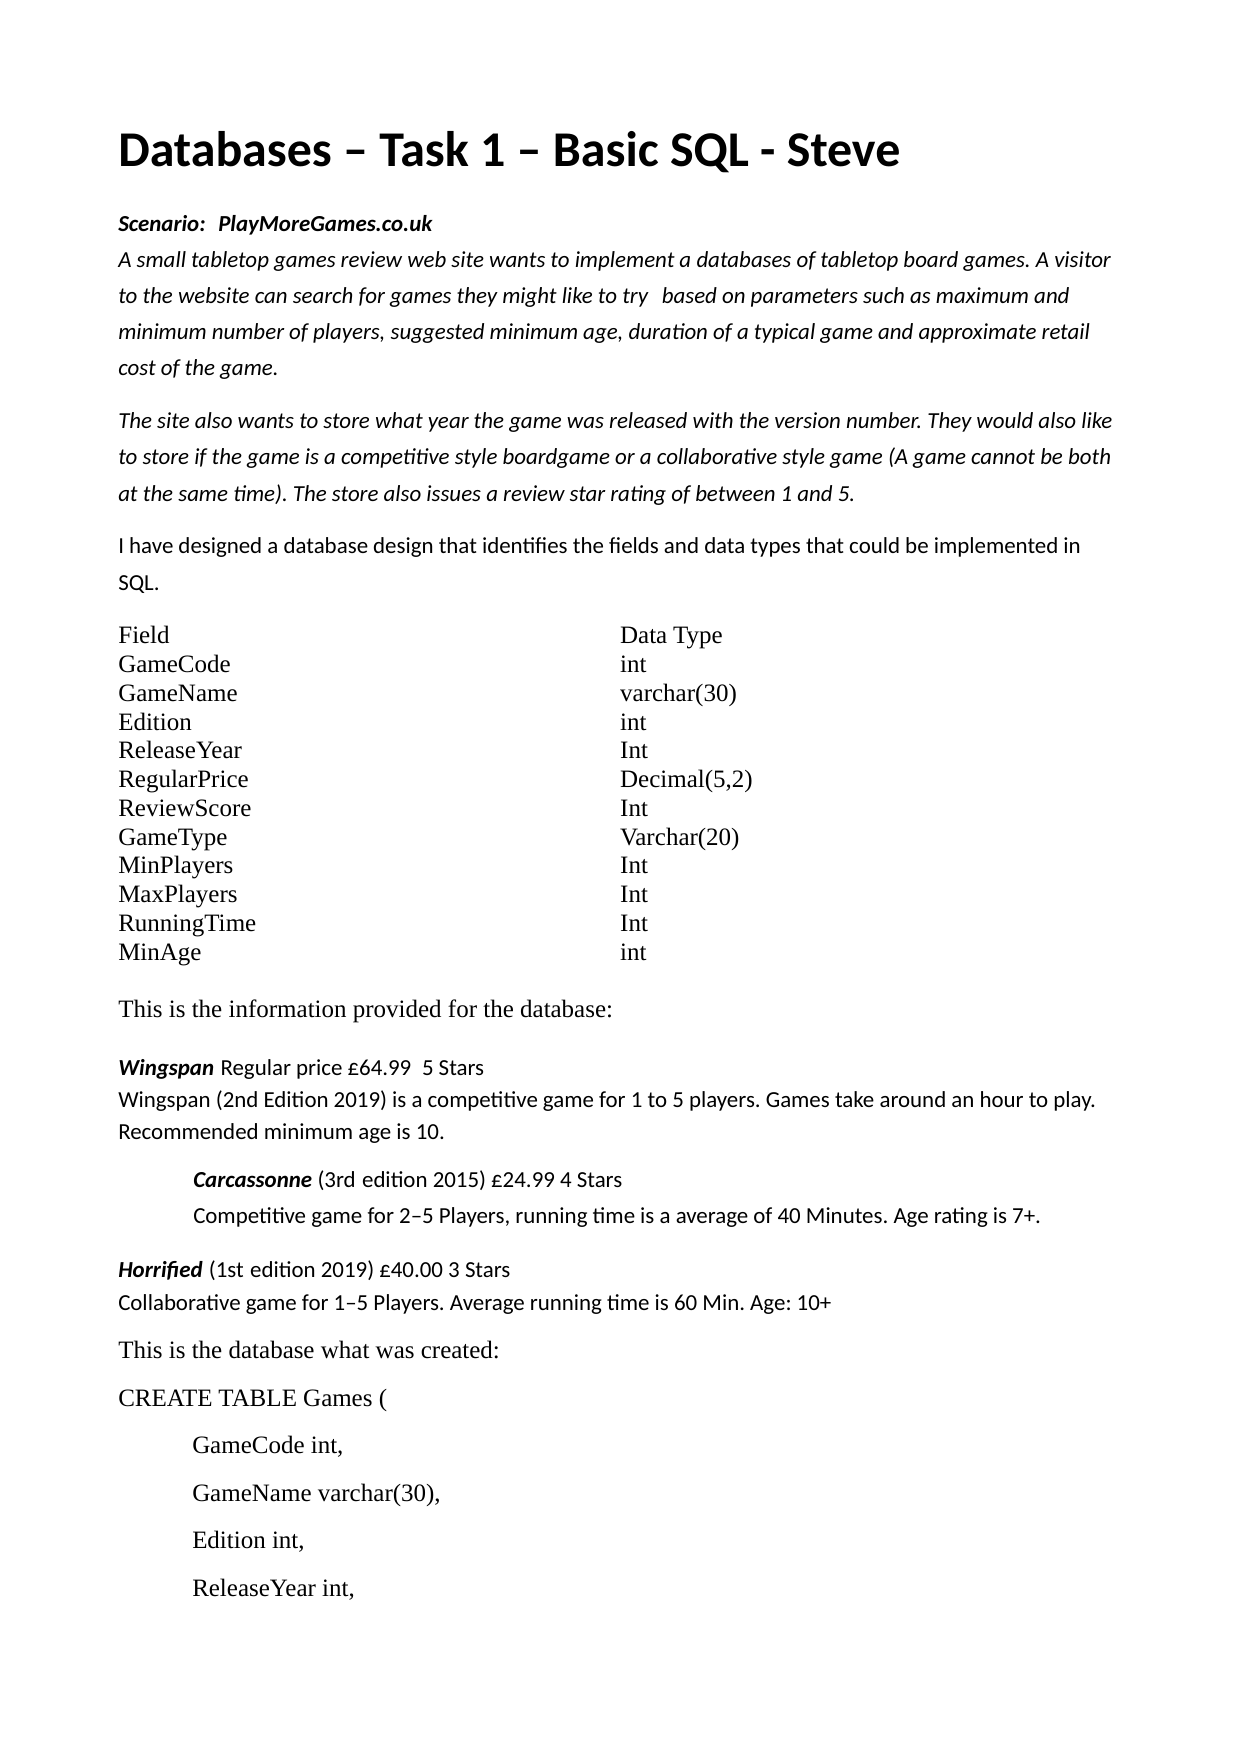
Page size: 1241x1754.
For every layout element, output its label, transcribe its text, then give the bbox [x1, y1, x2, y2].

table_cell ReleaseYear [118, 735, 620, 764]
text GameName varchar(30), [118, 1478, 1122, 1507]
table_cell RunningTime [118, 908, 620, 937]
table_cell int [620, 649, 1122, 678]
table_cell int [620, 937, 1122, 965]
text CREATE TABLE Games ( [118, 1383, 1122, 1411]
text The site also wants to store what year the game was released with the version number. They would also like to store if the game is a competitive style boardgame or a collaborative style game (A game cannot be both at the same time). The store also issues a review star rating of between 1 and 5. [118, 406, 1122, 507]
text Carcassonne (3rd edition 2015) £24.99 4 Stars Competitive game for 2–5 Players, running time is a average of 40 Minutes. Age rating is 7+. [193, 1164, 1122, 1229]
table_cell MaxPlayers [118, 879, 620, 908]
table_cell Int [620, 793, 1122, 822]
text Scenario: PlayMoreGames.co.uk A small tabletop games review web site wants to implement a databases of tabletop board games. A visitor to the website can search for games they might like to try based on parameters such as maximum and minimum number of players, suggested minimum age, duration of a typical game and approximate retail cost of the game. [118, 208, 1122, 382]
text This is the information provided for the database: [118, 994, 1122, 1023]
table_cell GameCode [118, 649, 620, 678]
table_cell int [620, 707, 1122, 735]
table_cell Decimal(5,2) [620, 764, 1122, 793]
table_cell MinPlayers [118, 850, 620, 879]
table_cell Edition [118, 707, 620, 735]
text Horrified (1st edition 2019) £40.00 3 Stars Collaborative game for 1–5 Players. Average running time is 60 Min. Age: 10+ [118, 1254, 1122, 1316]
table_header Field [118, 620, 620, 649]
table_cell GameName [118, 678, 620, 707]
table_cell GameType [118, 822, 620, 850]
table_cell Varchar(20) [620, 822, 1122, 850]
text Wingspan Regular price £64.99 5 Stars Wingspan (2nd Edition 2019) is a competitive game for 1 to 5 players. Games take around an hour to play. Recommended minimum age is 10. [118, 1052, 1122, 1145]
table_cell RegularPrice [118, 764, 620, 793]
text This is the database what was created: [118, 1335, 1122, 1364]
table_cell Int [620, 850, 1122, 879]
table_cell ReviewScore [118, 793, 620, 822]
text Edition int, [118, 1526, 1122, 1554]
table_cell Int [620, 879, 1122, 908]
text I have designed a database design that identifies the fields and data types that could be implemented in SQL. [118, 531, 1122, 596]
text GameCode int, [118, 1430, 1122, 1459]
table_cell Int [620, 735, 1122, 764]
table_cell varchar(30) [620, 678, 1122, 707]
table_header Data Type [620, 620, 1122, 649]
table_cell Int [620, 908, 1122, 937]
text ReleaseYear int, [118, 1573, 1122, 1602]
table_cell MinAge [118, 937, 620, 965]
text Databases – Task 1 – Basic SQL - Steve [118, 118, 1122, 179]
